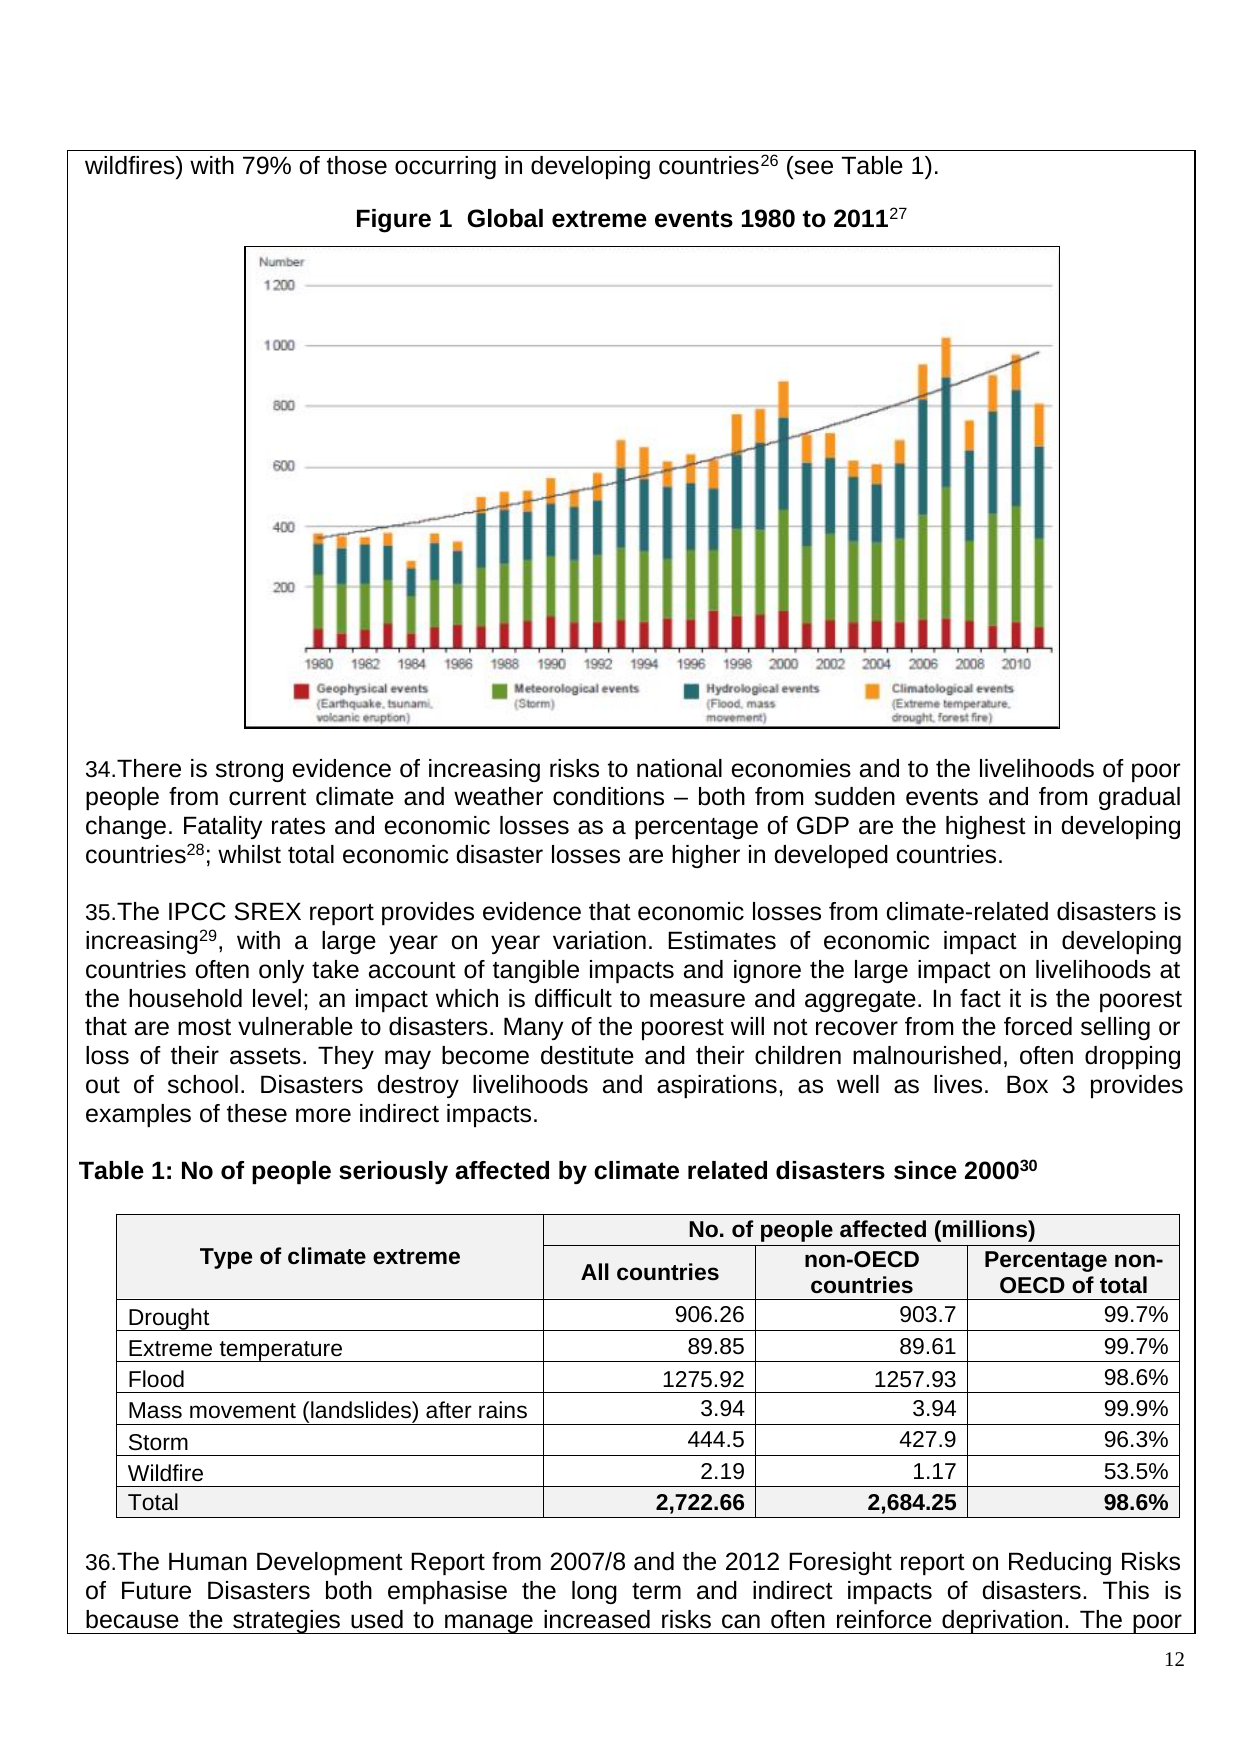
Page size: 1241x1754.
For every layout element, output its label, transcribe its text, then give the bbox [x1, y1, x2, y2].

table_cell 99.7% [968, 1331, 1179, 1361]
table_cell 2,684.25 [756, 1487, 967, 1517]
table_cell Drought [117, 1300, 543, 1330]
table_cell 99.7% [968, 1300, 1179, 1330]
table_cell Flood [117, 1362, 543, 1392]
table_cell 1257.93 [756, 1362, 967, 1392]
table_cell 2.19 [544, 1456, 755, 1486]
table_cell 427.9 [756, 1425, 967, 1455]
table_header Introduction Under the International Climate Fund (ICF), DFID will design a two phase programme “Building Resilience and Adapting to Climatic Extremes programme” (BRACED). This strategic case sets out the justification for the first four year £140 million phase, answering the following of questions: The Problem: What has been the impact of climate extremes? What are the impacts on nutrition? How do climate related disasters affect women? What are the implications of a changing climate for future disasters? What are the regions and countries most at risk? What are the main policy and institutional challenges? Where should BRACED work? The Response: How do we build resilience to climate extremes? How does combining Disaster Risk Reduction and adaptation help build resilience? What policy and institutional links are needed to sustain and build resilience? What are the best practices and approaches to build resilience? Why is UK Government intervention needed? What are the consequences of not intervening? The Policy and Programme links: How does the programme link to ICF priorities? How does this programme link to DFID’s overall response to the HERR and action on DRR? How does BRACED contribute to HMG strategy on the Sahel? What are the links to Future Fit? What are the links to DFID global, regional and country humanitarian and DRR initiatives? What are others doing? A. Context and the Problem What has been the impact of climate extremes? The consequences of climate change can be summarised as higher temperatures, changing rainfall patterns and rising sea levels which in turn result in climate extremes such as droughts, floods, cyclones and landslides. The 2012 IPCC “Special Report on Managing the Risks of Extreme Events (SREX) and Disasters to Advance Climate Change Adaptation” provided clear evidence that climate change has already affected the magnitude and frequency of some climate extremes including sudden onset such as floods and landslides and gradual onset such as droughts and saline intrusion from sea level rise. Figure 1 shows the increase in extreme events over the last thirty years. As populations increase more people live and practise their livelihoods in locations vulnerable to extreme climate events. Where such events converge with vulnerability of human systems, disasters can occur. There have been 3.3 million deaths from natural hazards in the 40 years to 2010 (82,500 per annum) with 95% in developing countries. Droughts are the deadliest with almost 1 million people dying in Africa’s droughts alone. Since 2000 there have been over 400,000 deaths from climate extremes (droughts, floods, extreme temperature, landslides, storms and wildfires) with 79% of those occurring in developing countries (see Table 1). Figure 1 Global extreme events 1980 to 2011 There is strong evidence of increasing risks to national economies and to the livelihoods of poor people from current climate and weather conditions – both from sudden events and from gradual change. Fatality rates and economic losses as a percentage of GDP are the highest in developing countries; whilst total economic disaster losses are higher in developed countries. The IPCC SREX report provides evidence that economic losses from climate-related disasters is increasing, with a large year on year variation. Estimates of economic impact in developing countries often only take account of tangible impacts and ignore the large impact on livelihoods at the household level; an impact which is difficult to measure and aggregate. In fact it is the poorest that are most vulnerable to disasters. Many of the poorest will not recover from the forced selling or loss of their assets. They may become destitute and their children malnourished, often dropping out of school. Disasters destroy livelihoods and aspirations, as well as lives. Box 3 provides examples of these more indirect impacts. Table 1: No of people seriously affected by climate related disasters since 2000 The Human Development Report from 2007/8 and the 2012 Foresight report on Reducing Risks of Future Disasters both emphasise the long term and indirect impacts of disasters. This is because the strategies used to manage increased risks can often reinforce deprivation. The poor may be forced to sell productive assets to protect consumption, with implications for longer term recovery. When asset sales, are not enough households resort to cutting meals, taking children out of school and reducing spending on health. If households do not have access to safe assets then an increase in risk may lead to lower levels of saving, in this way adverse shocks can have long-lasting negative effects. In addition the 2011 Foresight Report on Migration and Global Environmental Change found that when the impacts of disasters are irreversible and land becomes unviable, migration becomes the most viable coping strategy. In these circumstances the poorest communities are at risk of becoming ‘trapped populations’ unable to obtain a livelihood where they are but too poor to afford to move. Many developing countries are geographically more vulnerable to the impacts of climate extremes than high income countries. They are also the least able to cope with the impacts on their economies, governance, infrastructure and services. Box 3: Examples of indirect impacts of climate related disasters What are the impacts on nutrition? Evidence from regions affected by climate extremes demonstrates the impacts on nutrition and long term resilience. Gambian studies reveal that women who are pregnant during a hunger gap give birth to smaller babies. Longitudinal studies in Malawi have shown a seasonal variation, linked to the annual hunger season, in height gain among young children. In Ethiopia and Niger, children born during a drought are more likely to be chronically malnourished later in childhood than those who are not. The prevalence of chronic undernutrition has been found to increase among Bangladeshi children following flooding. In fact, it has been estimated that more than 20% of adult height variation in developing countries (the physical sign of having experienced chronic undernutrition in childhood) is determined by environmental factors, in particular drought. Ensuring that development and adaptation investments support improvements in the nutritional status of communities will help to build their resilience. However, these investments might not go far enough to protect nutrition outcomes when shocks arise. It is already recognised that nutrition-sensitive interventions crucial for ensuring optimal nutrition outcomes are not currently sufficiently disaster proofed to maintain effectiveness in the face of crisis. A study of disaster resilience in the Sahel noted that “there is no better single indicator of resilience…than the level of child malnutrition”. The report went on to propose that “‘nutrition security’ be placed at the apex of the pathways to resilience”. How do climate extremes affect women? Women are more vulnerable to the effects of natural disasters than men. For example a study of 141 natural disasters over 1981–2002 found that when economic and social rights are equal for both sexes, disaster-related death rates do not differ significantly for men and women. But when women’s rights and socio- economic status are not equal more women than men die in disasters. In Bangladesh, for example, of the 140,000 people who died from the flood-related effects of Cyclone Gorky in 1991, women outnumbered men by 14:1. Factors limiting women’s mobility and use of cyclone shelters were social norms and roles for women including primary responsibility for the care of children, the sick and elderly; social norms preventing women from leaving their homes or staying in cyclone shelters without a male relative; traditional dress codes such as the wearing of sarees that can easily become entangled; and concerns around privacy and safety in shelters. Women also represented an estimated 61% of fatalities in Myanmar after Cyclone Nargis in 2008, and 70% of those dying during the 2004 Indian Ocean tsunami in Banda Aceh, Indonesia. Empowerment of women is an important ingredient in building climate resilience. There are now a wide range of studies on how empowering women in communities contributes to climate resilience. There is also strong and mounting evidence at the country level that improving gender equality contributes to policy choices that lead to better environmental governance, whether through increased representation and voice of women within their communities, in society at large, and at the political level, or through increased labour force participation. In Nepal and India women’s participation in forest committees beyond a critical minimum threshold (around a third) has been seen to have a positive impact on forest regeneration and a reduction in illegal extraction of forest products. There is evidence that where women are empowered this can serve as a powerful springboard for building climate resilience. Good examples of how this can be done are seen in programmes that seek to build climate resilience through gender sensitive approaches to supporting rural livelihoods. In pastoral communities in Kenya and Ethiopia building resilience to drought, with a particular emphasis on empowering women to be agents of change, helped communities better manage the risks associated with the 2005–08 drought cycle by generating income, preserving assets and enhancing food security. What are the implications of climate change for future disasters? The impacts of climate related disasters are already being experienced (for example Pakistan floods, droughts in the Sahel and Horn of Africa, and floods in Mozambique) and action is needed now to build the resilience of people. The risks of climate related disasters are likely to increase with climate change. The IPCC SREX report and the Foresight report on reducing the risks of future disasters both recognise the relative infrequency of particular types of extremes limits the data available to make assessments regarding changes in their frequency or intensity. The more infrequent the extreme event, the more difficult it is to accurately identify long-term changes. Evidence on these extremes varies depending on the event and region and the SREX report gives confidence or probability ratings for each. The report does conclude that over the 21st century the world will get hotter on average, and while there is uncertainty over by how much, and what this will mean for different places, we can expect: Temperatures will rise. Models project substantial warming in temperature extremes by the end of the 21st century. Extremes in rainfall will increase. It is likely that the frequency of heavy precipitation or the proportion of total rainfall from heavy falls will increase over the 21st century in many areas. In some regions increases in heavy precipitation are likely to occur despite projected decreases in total precipitation in those regions. Sea level will rise. It is very likely that mean sea level rise will lead to upward trends in extreme coastal high water levels. Leading to an: Increase in droughts. Medium confidence that droughts will intensify in the 21st century in some seasons and areas due to reduced precipitation and/or increased evapo-transpiration; Increase in floods. Medium confidence that projected increases in heavy rainfall will contribute to increases in local flooding in some catchments or regions Increased risk of storms. Tropical cyclone and hurricane wind speeds are likely to increase, but low confidence in projections of changes in extreme winds. The very likely increased extreme coastal high water levels coupled with likely increase in tropical cyclone wind speed, is a particular issue for tropical small island states. Increased risk of heat waves. There are likely to be more incidences of periods of high temperature and heat waves. These will have direct impact on people’s health and deaths, and damage to crops. Indirectly this could lead to the increased risk of wildfires and associated disasters and loss of lives and assets. Future climatic change in the Sahel is uncertain, with some models projecting a prolonged dry period and others an increase in precipitation. Temperatures are likely to rise with damaging impacts on both pastoralism and agriculture. FAO has predicted a significant decline in global cereal production by 2050 with a 20-50% decrease in productivity in the Sahel. In summary, the climate is changing and is likely to continue to change, although there is uncertainty about precisely how it will change. For the next 20 years or more the main impact of these changes is likely to be an increase in the number and intensity of climate extremes. The potentially devastating impacts of the gradual rise in global temperatures and sea levels are not likely to be felt fully until the middle of the 21st century and beyond. Vulnerability to climate change is, therefore, closely linked to climate-related disasters. It is important to note that climate is only one factor that will affect vulnerability – some studies suggest that the patterns of socio-economic development also increase the vulnerability of poor people as much as the climate. Failure to correct ‘mal-adaptive’ patterns of socio-economic development will increase the risks and damage and loss from climate change. What countries and regions are at most risk? As well as suffering the overwhelming majority of deaths, developing countries are highly vulnerable to the impact of extreme climate events. Developing countries are more vulnerable because: They have less resilient economies and depend more on climate sensitive activities; They are often poorly prepared to deal with climate variability; They are at risk from mal-adaption due to lack of finance, information and techniques in risk management, plus poor governance; There has been little consideration of climate proof investment in areas of growing population; and, They are already at an adaptation deficit’ from low levels of economic development. The Sahel as an example of a region at risk One region that has repeated climate related disasters is the Sahel. The root causes of vulnerability in the Sahel are the lack of resilience to shocks and stresses caused by drought, floods and conflict. Building resilience is vital to break the cycle of recurrent humanitarian crises in the region. The 2012 food and nutrition crisis and its aftereffects are still being felt by millions of people across the Sahel (Table 2). At the peak of its intensity, the crisis disproportionately hit the very poorest in society. Many reverted to adverse coping mechanisms including selling of livestock and buying food on credit. In the Sahel both climate change and population growth will lead to increased competition for resources with the real risk that this could fuel further conflict in a region that is already deeply affected by conflict and insecurity. With a reliance on rain-fed agriculture, a lack of infrastructure and few diversification options, the region will be hit disproportionately hard by climate variability and is expected to be one of the worst affected regions globally by climate change. These stresses will be exacerbated by population growth. Annual population growth in Niger is over 3.5%, and the population of the Sahel will double by 2050. Table 2: Numbers food insecure people in the Sahel 2013 Severe and persistent poverty means that people in the Sahel are extremely vulnerable to shocks and stresses. Sahelian countries are collectively among the poorest and least developed countries in the world. According to UNDP’s Human Development Index for 2011 Niger was ranked 186 out of 187 countries; Chad 183, Burkina Faso 181 and Mali 175. Indicators such as infant mortality, maternal mortality, nutritional levels and health coverage are amongst the worst in the world. Gender inequalities are also some of the highest in the world; in the 2011 Gender Inequality Index Chad ranked 145 out of 146, Niger 144 and Mali 143. Women are key actors in agricultural production, marketing food commodities, family food preparation and consumption, dietary habits, family and community health, and educating children. Yet, they often face persistent obstacles and economic and social constraints limiting their inclusion in decision-making in the field of agriculture and business. There is a very high prevalence of malnutrition in the Sahel. An estimated 645,000 children die in the Sahel every year, with an estimated 226,000 of these deaths being directly linked to malnutrition. Sahelian countries suffer from low levels of education, lack of access to basic services, poor governance and weak markets. High food prices and price volatility have been a major contributing factor to recent food crises in the Sahel, meaning that poor people are unable to purchase food even when it is available, affecting both rural and urban households. Conflict, civil war, military coups d’état, corruption, weak governance and poor human rights records have characterised the region for decades. Niger and Chad have experienced major conflicts in recent years and there is on-going conflict in Mali, resulting in over 430,000 displaced people. There is a need for significant, long-term efforts by donors to strengthen governance and political leadership, particularly in fragile states, such as Chad, which currently cannot effectively manage major increases in aid. A further example of the impacts of a climate related disaster are the floods in Pakistan where up to 3000 people were killed, over a million homes destroyed and more than 21 million people were seriously affected. In the immediate aftermath of the 2010 floods US$2 billion was needed for emergency relief, recovery needs came to a further US$2 billion. After the disaster a longer term damage needs assessment was undertaken, led by the World Bank and the Asian Development Bank. This estimated US$8.7 to 10.9 billion was needed to reconstruct and rehabilitate the infrastructure, institutions and services that had been destroyed or damaged by the floods. This also stated the impact of the floods on the overall growth trajectory of Pakistan. At a household level the impacts are also significant; an impact assessment of 1800 households six months after the floods found that 85% of the households had reported incomes losses of up to 50%. DFID has identified the countries that are at risk from disasters as priorities to support in developing their overall resilience. Many of these disasters are climate related and BRACED will provide grants to NGOs to support interventions in these countries. What are the main policy and institutional challenges? The early years of the 21st century have seen an increase in the commitment of the international community to reducing disaster losses. The International Strategy for Disaster Reduction (UNISDR) is a strategic framework adopted by the United Nations Member States in 2000, to guide and coordinate the efforts of a wide range of partners to achieve a substantive reduction in disaster losses. In 2005, the international community approved the Hyogo Framework for Action; a 10-year plan to make the world safer from natural hazards. In response to the Hyogo Framework, in 2006 the Global Facility for Disaster Risk Reduction and Recovery (GFDRR) was established with a Secretariat in the World Bank. The mandate of the GFDRR is to mainstream disaster risk reduction and climate change adaptation into country development strategies, especially those focussed on poverty reduction, and into the operational strategies of the World Bank in order to support them. It works in partnership with UNISDR, whose mandate is to co-ordinate the UN system on disaster risk reduction. Disaster risk reduction and climate resilience now have a higher profile and this is leading to increased support from multilateral and bilateral donors. In providing this it is important to recognise and address the institutional challenges. Building climate resilience can involve global, regional, national, and community financiers and stakeholders but the outcomes of specific interventions are geographically, community or sector specific. International priorities can (from a national perspective) be seen by some Governments as an opportunity to gain funding for unfunded projects across a range of national priorities. However, building climate resilience requires that the priorities of the people most vulnerable to climate change - the poor and politically excluded - are fully understood and taken into account. An understanding of the institutional complexity and the participation of local councils, civil society, the private sector and communities will be crucial to the success of any interventions. The political will to fully address climate adaptation and climate resilience in many countries is often weak. This lack of political will carries several risks. Climate resilience may be seen mainly as a source of donor finance and the lead is given to a “political” Department which may become a “gatekeeper” and make funding decisions based on “political” rather than developmental priorities. In the absence of a technically competent lead Department, it becomes more difficult to develop capacity and build a better understanding of climate resilience. Mainstreaming climate resilience nationally requires action by a range of institutions and actors, from central to local government and the private sector to civil society. Without the political will and an associated commitment to putting in place and supporting effective institutional arrangements, this will not happen. There can be a lack of a common understanding of the term “climate resilience” by Governments and development practitioners. Successful investment in climate resilience will require a common understanding of what climate resilience is and how it can be achieved. There is a case for a significant investment in improving understanding of climate resilience across the development community and, particularly, in developing country Governments. Where should BRACED work? In conclusion, in determining where BRACED should work we considered the evidence presented on which regions and countries were most at risk from climate extremes, and countries which did not yet have the capacity to respond and/or where support from development agencies on DRR and adaptation is most lacking. The following were identified for BRACED: The Sahel – Burkina Faso, Chad, Mali, Mauritania, Niger and Senegal. DFID focal countries at risk from climate extremes (Pakistan, Burma, Ethiopia, South Sudan, Uganda, Kenya, Nepal and Mozambique). BRACED will work at three levels of policy and governance: local, national and regional. In particular it will focus its efforts on linking local and national policies. Part of this will be linking up community and NGO action in DRR and climate adaptation, and to learn the lessons on how to scale up actions and the policies and institutions needed for this. Successful programmes that have scaling up interventions for resilience have included actions that institutionalised these interventions into local to national governance systems. BRACED will work to increase investments in time and money into local to national capacity and institutions to take outputs to outcomes. B. The Response How do we build resilience to climate extremes? The response to the challenges outlined above should be to improve the resilience of people and communities to climate extremes. Resilience can be defined as “the long-term capacity of a system or process to deal with change and continue to develop”. Building climate resilience (Box 2) requires strengthening the ability of households, communities and countries to anticipate, absorb, accommodate and/or recover from climate extremes. This means where possible preventing a climate event becoming a disaster by avoiding or mitigating the impacts, and enabling countries and communities to quickly recover. The response to the risks posed by climate extremes may take the form of moving people out of harm’s way (early warning systems and evacuation plans), shelter/physical protection (sea walls community infrastructure, environmental protection, building regulations), ensuring that essential services, food and water remain available during and after a crisis so that the poor don’t have to sell their assets (social protection, insurance, food stocks), promoting resilient livelihoods (livelihood diversification, drought resistant crops), ensuring that information knowledge is available to plan for these actions (climate and weather forecasting and the capacity to assess the risks systematically) and helping communities to recover as quickly and effectively as possible. As BRACED is responding to both slow onset disasters (mainly droughts in areas suffering from chronic food insecurity) and rapid onset disasters (e.g. cyclones and floods) it will need to support a wide range of interventions. How does combining Disaster Risk Reduction and adaptation help build resilience? Disaster Risk Reduction (DRR) is an approach that evolved from humanitarian relief, to go beyond emergency responses to a planned approach to reduce the risk of disasters occurring and the impact when they do occur. DRR provides a framework to build resilience to climate extremes, through measures including; identifying the risk, transferring the risk (for example re-insurance), avoiding the risk (for example early warnings), and reducing the risk (for example preparedness of infrastructure). Disaster risk reduction shares some key characteristics with approaches to building resilience: (1) it is a holistic framework for assessing national systems, communities and individuals; (2) it places an emphasis on capacities to manage hazards or risks; (3) it incorporates options for dealing with uncertainty, surprises and changes; and, (4) it is proactive. A system that is effective in managing risk is likely to become more resilient to shocks and stresses. A study on the economics of resilience in Ethiopia and Kenya clearly demonstrated the need to combine DRR and development together. In Kenya the study found that early response to drought could save between $107m and $167m for a population of 367,000 in a single event alone. In southern Ethiopia, with a population of 2.8m, household level data suggest that early response could save between $662m and $1.3billion in a single event. However as identified by the HERR, the DRR approach does not sufficiently address the risks that climate change poses; so there is a need to integrate climate change risks into DRR. Climate extremes differ from the traditional hazards that DRR addresses in in some important aspects. Unlike other hazards we know the risks posed by climate extremes are going to increase over the longer term, on the other hand there is considerable uncertainty as to exactly how these changes will manifest and managing climate risks requires being prepared for surprises – for example the one in a hundred year flood happening every ten years. Therefore a flexible approach that can incorporate new information as it is generated is important as well as investment in improved forecasting and knowledge of what works, to reduce uncertainty and enable choice and capacity to respond. There is a need for coherence with climate change adaptation interventions, such as resilient agricultural development, that seek to keep development on track in the face of climate change, and for a joined up approach and understanding between communities of practice on DRR and climate change resilience. In summary we need to make DRR ‘climate smart’. What policy and institutional links are needed to sustain and build resilience? There is also a need for better connections between local and national approaches. For example investment in national early warning systems will have limited impact on the lives of millions of poor people without local investment in, for example, cyclone shelters so that people can act effectively on the warnings. At the national level and in the context of policy formulation, it is necessary to consider the vulnerability to climate extremes from a sector perspective. For example the water, tourism, health, urban, agriculture, and housing and transport infrastructure sectors are all clear priorities. On the other hand, at the community and household level, planning purely from a sector perspective is less helpful. Poor people have complex livelihoods and it is more appropriate to identify the specific risks communities may face (such as drought, floods, saline intrusion) and build resilience from the perspective of their livelihoods. For example recent local climate resilience assessments in the drylands of Kenya have shown that it is better, from poor people’s perspective, to focus on measures to make local economies and natural resource governance systems resilient. Interventions should be based on the priorities of communities and an understanding of what works, and this engagement should be maintained through the implementation. The most effective disaster risk reduction and climate adaptation actions are those that deliver development benefits in the short-term and reduce vulnerability in the long-term. They combine efforts to tackle the causes of poverty and vulnerability, integrate knowledge of changing risks and build adaptive capacity. The BRACED programme will seek to build coherence across this spectrum, from immediate humanitarian response, to traditional DRR, to longer term adaptation to climate change and resilient growth. BRACED will address the HERR recommendation to integrate the threat from climate change into disaster risk reduction by expanding this approach to explicitly accept the high levels of uncertainty around climate events and respond accordingly, it will work across the DRR, social protection and climate adaptation disciplines, and across ‘top-down’ institutional and ‘bottom-up’ community approaches, whilst building evidence on what works and why. Only by embedding efforts to build climate resilience within permanent institutional processes will it be possible to achieve the strategic, coordinated and long-term perspective that an effective response to climate change requires. Box 4 provides a case study of a successful intervention to help build the resilience of farmers in the Sahel, which built on grassroots actions and linked with wide range of different institutions. Box 4: Example of success - Regreening the Sahel Why is government intervention needed to help build resilience to climate extremes? Some people will adapt to an increase in climate extremes by changing their behaviour, their livelihood strategies and changing their geographical location. However not everyone, especially the poorest, will have the means to make the changes needed. There is a strong case for government intervention to help these people to adapt to climate extremes., Governments can also seek to influence the broad patterns of macroeconomic development that can build resilience to climate extremes and disasters. We know for example, that macroeconomic stability can help countries recover from extreme events. We have less evidence on what types of policy work help build resilience across communities within a country. Whilst these factors provide a rationale for Government investment in building resilience to all natural hazards, they particularly apply to climate extremes where the risks are increasing, uncertainty is high and the past does not provide a guide to the future, making ‘autonomous adaptation’ by the poorest and most vulnerable families and communities even harder, in the absence of Government support. Table 3: Why governments should be involved in building resilience to climate extremes What are the consequences of not intervening? As the HERR highlighted it is predicted 375 million people a year will be affected by climate related disasters by 2015 and the number is expected to increase over time. This programme will make 5 million people more climate resilient by 2015, by large-scale funding at the grassroots level. The evidence building and institutional capacity strengthening components in the long term can be expected to benefit many millions as new programme innovations are introduced, and improved institutional and policy frameworks lead to more effective government action. In addition the programme is expected to serve as a catalyst for Governments, the private sector and NGOs to provide additional funding, both directly to build climate resilience but also for long-term investments to reduce poverty. By “doing nothing”, 5 million people would not receive direct support and become climate resilient. Instead they are likely to become increasingly vulnerable as extreme climate events become more frequent and intense. Without the evidence building component the opportunity for learning lessons and strengthening institutions and improving policies will be lost. This will mean many more people remaining vulnerable to climate extreme events and disasters. Not supporting the Sahel Resilience Strategy could lead to increased humanitarian disasters in the Sahel and increased instability in the region. C. Policies, Strategies and Programmes How does this programme link to International Climate Fund (ICF) priorities? Disaster Risk Reduction was identified as a priority for investment in the International Climate Fund (ICF) Implementation Plan (2011 – 15), approved by Ministers. This states: ‘The ICF will prioritise investment for adaptation in the following sectors through multilateral and bilateral channels - Disaster risk reduction (DRR) investments such as integrated DRR and adaptation planning, critical infrastructure, developing early warning systems, macro and micro insurance and addressing impacts on girls and women’. In addition DRR is a key aspect of other priority adaptation sectors under the ICF including agriculture, infrastructure and urban investments, coastal zone and ecosystems management and social protection. How does this programme link to DFID’s overall response to the HERR and action on DRR? The BRACED programme offers an important opportunity to help meet commitments under the UK Government response to the Humanitarian Emergency Response Review (HERR). The HERR recommends that the UK Government should do more to help people become better prepared to cope with the impact of future emergencies- to ensure that they remain hazards and do not turn into disasters. According to the report, doing this requires a renewed focus on resilience and preparedness. Of most relevance is the HERR recommendation that ‘DFID should ensure that building resilience becomes part of its core programme in at risk countries, by integrating the threat from climate change and other potential hazards into disaster risk reduction’. The BRACED programme will be an essential mechanism for helping achieving this. How does BRACED contribute to HMG strategy on the Sahel? An important HERR commitment that BRACED will help to achieve is to ‘champion the development of regional resilience programmes – starting with the Sahel’. BRACED will support the Sahel Resilience Strategy led by Africa Regional Department (ARD). BRACED will address the priorities it identifies for example by providing resources to civil society organisations in the Sahel to build resilience at a community level and to hold governments to account at the national level. BRACED is linked to the programme Building resilience in the Sahel through adaptive social protection. This will provide up to £50 million over three years to support national systems for adaptive social protection in the Sahel. This programme will provide an additional tool to address the root causes of vulnerability in the Sahel for the poorest and build long term resilience to climate extremes such as drought and floods, vital to breaking the cycle of recurrent humanitarian crises and conflict in the region, that trap millions in poverty. ARD will work to ensure coherence between BRACED and ARD’s existing portfolio in West Africa. This includes work on livelihoods, food markets, regional integration, climate change and innovative new risk financing mechanisms such as the Africa Risk Capacity initiative and the West Africa food markets programme. BRACED will build on DFID’s existing humanitarian programme in the Sahel. DFID is supporting humanitarian programmes in the Sahel in 2013, through UN agencies and NGOs, on immediate response and early recovery. Whilst humanitarian programming gives people the emergency support they need to survive and to start to recover from the current crisis, resilience programming will enable them to maintain or transform their living standards so that they are able to withstand shocks and stresses without compromising their long term prospects. Humanitarian programming is an essential counterpart to resilience programming, and will help ensure that resilience gains are not lost during crises that may occur in the coming years, but on its own is not sufficient to lift people out of extreme poverty. What are the links to Future Fit? Future Fit is a DFID Executive Management Committee (EMC) initiative to produce a vision and strategy for DFID’s response to the challenges and opportunities that climate change and resource scarcity pose for poverty reduction and development. Future Fit asks the question what strategic shifts in our investment portfolio in front line sectors – Food, Water, Energy, and Cities are needed to protect development gains and respond to the challenge of climate change and resource scarcity. BRACED is responding to these challenges, and demonstrates the links between climate and development finance to deliver poverty reduction, growth and sustainable development goals. What are the links to DFID global, regional and country humanitarian and DRR initiatives? DFID’s Conflict Humanitarian and Security department (CHASE) has agreed a grant of £20 million to the Global Facility for Disaster Reduction and Recovery (GFDRR) for track 2 (Mainstreaming disaster reduction in development). This is core funding for the GFDRR’s overall operations to mainstream DRR and adaptation into national development strategies to achieve the MDGs. This type of funding is not tied to a particular theme or project and can be spent against any activity that relates to GFDRR’s mandate; it will also help embed organisational-wide reforms, such as better reporting of results at the country level. Additional support to GFDRR will be an option appraised in the full business case for the fourth component of the programme. BRACED will complement and support CHASE’s work on Embedding Disaster Resilience in DFID Country Programmes. DFID’s Structural Reform Plan states a commitment to do this by 2015, and was a direct response to the HERR. Eight country offices, Bangladesh; Ethiopia; Kenya; Malawi; Mozambique; Nepal; Sudan; and Uganda, have now done this and a further six, Burma, DRC, OPT, Pakistan, Somalia, South Sudan and Yemen, are in the process of doing so. One key lesson from the first eight countries was the need to better link disaster resilience and climate change adaptation. Many country offices combined the Climate Change Strategic Programme Review and Disaster Resilience work processes. BRACED will support DFID county office resilience strategies in two ways. Firstly, funding NGO led activities on DRR and adaptation, and policy and institutional work through component D. Secondly, through the Component C on building and sharing evidence on DRR and adaption the programme will benefit DFID’s country offices and other development partners. BRACED will be an important source of knowledge, and for example in a country like Pakistan which is developing a major bilateral resilience programme, work to share the knowledge this generates. CHASE is developing a new Global Humanitarian Action Programme (G-HAP) to provide up to £40 million to UK international NGOs to increase their capacity for humanitarian response to disasters. G-HAP and BRACED will complement as each responds to different and distinct needs and commitments in the Government’s response to the HERR. The Secretary of State co-chairs a ‘Political Champions for Disaster Resilience’ group with Helen Clark (UNDP). This group which consists of developing country and international development ministers, and development agency heads has been convened to provide a greater focus and investment in disaster resilience. The champions met for the first time in April 2012 and agreed to focus initially on the key areas of regional resilience in the Horn of Africa and long-term resilience in the Sahel (as well as financial management of disaster risk and public-private innovation). The BRACED programme will be of clear relevance to the UK’s commitments as part of this group to scale up investment in disaster resilience, and particularly resilience in the Sahel, and offers an opportunity for increasing donor and multilateral coherence, and engaging the private sector in this area. DFID’s Growth and Resilience Department (GRD) is working to promote the resilience of poor and vulnerable people so that growth strategies do not leave them behind. This will mean increased investment by Governments and other actors in longer term resilience-building such as social protection, livelihoods promotion, risk financing and insurance mechanisms and encouraging private investment strategies that are sustainable in the long term. Following recommendations of the DFID Development Policy Committee, GRD’s resilience policy work focuses on food and nutrition security, climate change, and social protection. GRD works closely with CHASE taking the post-HERR disaster resilience agenda forward and we will work with them on the relevant outputs of BRACED. What are the links to DFID’s research programmes? BRACED will complement other ICF investments in adaptation for small holder farmers and in urban areas. Two programmes are particularly relevant. The first is the Collaborative Adaptation Research Initiative for Africa and Asia (CARIAA) a research partnership with the International Development Research Centre (IDRC) with an investment of £37 million by the Climate and Environment Team in Research and Evidence Division. The second is the Climate Change, Agriculture and Food Security programme of the CGIAR (Consultative Group on International Agriculture Research) which includes research on the Sahel and in other regions at risk of climate extremes. BRACED will be expected to develop links with these programmes both in terms of using research evidence and in terms of informing the research agenda. There is however little evidence on resilience in fragile and conflict affected states. DFID is therefore developing a new approach to build the knowledge and evidence base on resilience in such areas – which will include many BRACED focus countries. This will be jointly led by ARD, RED and CHASE. BRACED will ensure that the research/learning component is consistent with and supports this approach and that the programme is a major contributor to DFID’s evidence base on resilience. What are other development agencies doing? A survey of international financing mechanisms and funding streams on disaster resilience highlights other relevant organisations and initiatives working in this area. These include the UNDP Bureau of Crisis Prevention and Recovery (BCPR), which has a goal to ‘integrate climate risk management and disaster risk reduction into broader national development and recovery plans’, and the International Strategy for Disaster Reduction (ISDR) which is not operational but was setup to coordinate UN DRR activities at the global level. ISDR’s first strategic level objective is that ‘disaster risk reduction is accepted and applied for climate change adaptation'. This survey lists other significant donors on Disaster Risk Reduction to be Australia, Brazil, Canada, Denmark, European Union (through the European Commission Humanitarian Aid and Civil Protection Office – ECHO), Germany, Japan, Norway, Sweden, Switzerland and the United States, but does not identify climate change as a priority for any. This report found that despite the actions of these organisations and other recent initiatives, a significant global funding gap remains for the upstream aspects of disaster resilience building, particularly in respect of the critical roles of NGOs and the private sector. What are others doing in the Sahel? The 2012 food crisis in the Sahel, following the 2011 Horn of Africa food crisis, led to increasing international attention on resilience and unanimous agreement that current approaches in the Sahel have failed to end the cycle of hunger and that greater efforts are needed on resilience in order to reduce the impact of future food crises. The most significant international initiative is the Alliance Globale pour I’initiative Résilience-Sahel (AGIR-Sahel), formed during a high level consultation in June 2012 of Sahel governments, regional organisations, multilateral organisations and donors. The US, France and the EU have all been actively engaged in the AGIR process. AGIR developed a four pillar road map for building resilience in the Sahel, particularly in Burkina Faso, Niger, Chad and Mauritania,. BRACED will particularly contribute to pillar three; Increasing food production, the incomes of vulnerable households and their access to food in a sustainable manner. All the main UN agencies working on food security, nutrition and humanitarian response in the Sahel, notably OCHA, UNDP, WFP, FAO and UNICEF, are now prioritising resilience and developing resilience strategies and programmes. WFP, UNICEF and FAO, the main UN agencies working on food security and nutrition, are starting to work together to tackle the root causes of under-nutrition as well as to respond to current cases of chronic and acute malnutrition. A large number of International NGOs have resilience programmes in the Sahel, and have been piloting innovative approaches. Operational research by these NGOs has demonstrated the effectiveness of early action and a new approach to resilience building – ‘integrated resilience building’. This has been demonstrated through new conceptual frameworks including the Africa Climate Change Resilience Alliance (ACCRA) and the Local Adaptive Capacity Framework (LAC), which is now enhancing the effectiveness of adaptation, DRR and resilience programming. The Sahel Working Group, an informal inter-agency network, and Regional Learning and Advocacy Programme (REGLAP) for Vulnerable Dryland Communities represent other specialist consortiums that are supporting integrated resilience approaches and their focus on all sectors and levels of government. The Sahel Working Group have developed a strategy for resilience in the Sahel based on lessons learnt during the 2010 crisis. NGOs in particular have led in lesson-learning and innovation in their work in the Sahel and the Horn of Africa, and many are already implementing programmes to build resilience at the community level. BRACED will provide grants to these NGOs to scale up their activities, which have the potential to be replicated and scaled in West and/or East Africa. An evidence paper (summary in Box 5) prepared for this Business Case found that there is a clear funding need for NGO partners to scale-up resilience-building, adaptation and DRR activities in the Sahel. The review also recommended grants of between £1m and £10m as an appropriate scale for NGOs to absorb effectively and to deliver a fast and significant increase in the number of people being supported to cope with the impacts of climate change. Box 5: Potential of NGOs to build resilience to climate extremes [68, 151, 1194, 1633]
table_cell Mass movement (landslides) after rains [117, 1393, 543, 1423]
table_cell non-OECD countries [756, 1246, 967, 1298]
table_cell 1275.92 [544, 1362, 755, 1392]
table_cell 89.85 [544, 1331, 755, 1361]
table_cell 98.6% [968, 1487, 1179, 1517]
table_header No. of people affected (millions) [544, 1215, 1179, 1245]
table_cell Storm [117, 1425, 543, 1455]
table_cell 906.26 [544, 1300, 755, 1330]
table_cell 2,722.66 [544, 1487, 755, 1517]
table_cell All countries [544, 1246, 755, 1298]
table_cell 96.3% [968, 1425, 1179, 1455]
table_cell 3.94 [756, 1393, 967, 1423]
table_cell 1.17 [756, 1456, 967, 1486]
table_header Type of climate extreme [117, 1215, 543, 1298]
table_cell 53.5% [968, 1456, 1179, 1486]
table_cell 98.6% [968, 1362, 1179, 1392]
table_cell Percentage non-OECD of total [968, 1246, 1179, 1298]
table_cell Total [117, 1487, 543, 1517]
table_cell 444.5 [544, 1425, 755, 1455]
table_cell 99.9% [968, 1393, 1179, 1423]
table_cell 903.7 [756, 1300, 967, 1330]
table_cell Wildfire [117, 1456, 543, 1486]
table_cell 89.61 [756, 1331, 967, 1361]
table_cell 3.94 [544, 1393, 755, 1423]
table_cell Extreme temperature [117, 1331, 543, 1361]
